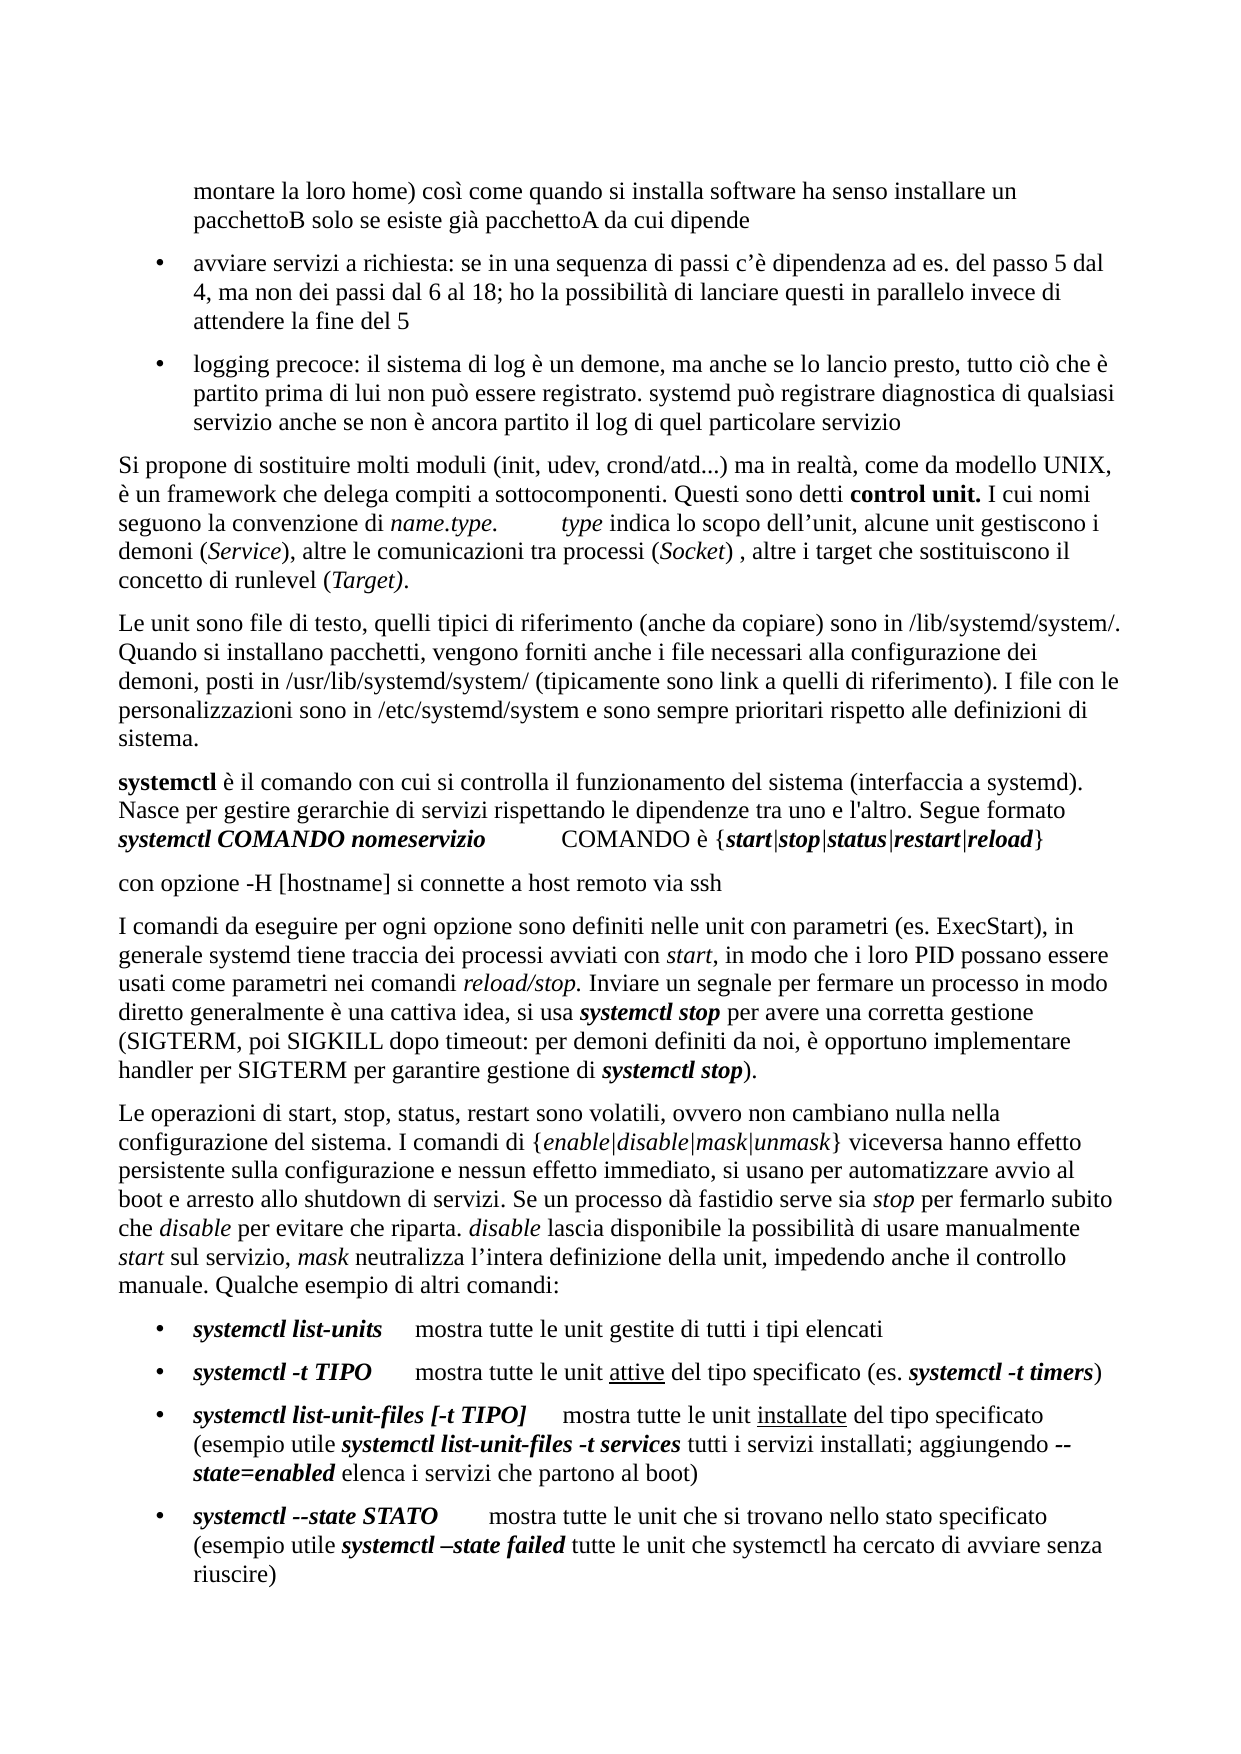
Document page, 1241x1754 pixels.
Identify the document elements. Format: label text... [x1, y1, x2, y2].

list systemctl -t TIPO mostra tutte le unit attive del tipo specificato (es. systemctl -t timers) [156, 1357, 1122, 1386]
text Si propone di sostituire molti moduli (init, udev, crond/atd...) ma in realtà, come da modello UNIX, è un framework che delega compiti a sottocomponenti. Questi sono detti control unit. I cui nomi seguono la convenzione di name.type. type indica lo scopo dell’unit, alcune unit gestiscono i demoni (Service), altre le comunicazioni tra processi (Socket) , altre i target che sostituiscono il concetto di runlevel (Target). [118, 450, 1122, 594]
list systemctl --state STATO mostra tutte le unit che si trovano nello stato specificato (esempio utile systemctl –state failed tutte le unit che systemctl ha cercato di avviare senza riuscire) [156, 1501, 1122, 1588]
text I comandi da eseguire per ogni opzione sono definiti nelle unit con parametri (es. ExecStart), in generale systemd tiene traccia dei processi avviati con start, in modo che i loro PID possano essere usati come parametri nei comandi reload/stop. Inviare un segnale per fermare un processo in modo diretto generalmente è una cattiva idea, si usa systemctl stop per avere una corretta gestione (SIGTERM, poi SIGKILL dopo timeout: per demoni definiti da noi, è opportuno implementare handler per SIGTERM per garantire gestione di systemctl stop). [118, 911, 1122, 1083]
list logging precoce: il sistema di log è un demone, ma anche se lo lancio presto, tutto ciò che è partito prima di lui non può essere registrato. systemd può registrare diagnostica di qualsiasi servizio anche se non è ancora partito il log di quel particolare servizio [156, 349, 1122, 436]
text systemctl è il comando con cui si controlla il funzionamento del sistema (interfaccia a systemd). Nasce per gestire gerarchie di servizi rispettando le dipendenze tra uno e l'altro. Segue formato systemctl COMANDO nomeservizio COMANDO è {start|stop|status|restart|reload} [118, 767, 1122, 853]
text Le unit sono file di testo, quelli tipici di riferimento (anche da copiare) sono in /lib/systemd/system/. Quando si installano pacchetti, vengono forniti anche i file necessari alla configurazione dei demoni, posti in /usr/lib/systemd/system/ (tipicamente sono link a quelli di riferimento). I file con le personalizzazioni sono in /etc/systemd/system e sono sempre prioritari rispetto alle definizioni di sistema. [118, 608, 1122, 752]
list systemctl list-unit-files [-t TIPO] mostra tutte le unit installate del tipo specificato (esempio utile systemctl list-unit-files -t services tutti i servizi installati; aggiungendo --state=enabled elenca i servizi che partono al boot) [156, 1401, 1122, 1487]
text con opzione -H [hostname] si connette a host remoto via ssh [118, 868, 1122, 896]
list montare la loro home) così come quando si installa software ha senso installare un pacchettoB solo se esiste già pacchettoA da cui dipende [156, 176, 1122, 234]
list systemctl list-units mostra tutte le unit gestite di tutti i tipi elencati [156, 1314, 1122, 1343]
list avviare servizi a richiesta: se in una sequenza di passi c’è dipendenza ad es. del passo 5 dal 4, ma non dei passi dal 6 al 18; ho la possibilità di lanciare questi in parallelo invece di attendere la fine del 5 [156, 248, 1122, 335]
text Le operazioni di start, stop, status, restart sono volatili, ovvero non cambiano nulla nella configurazione del sistema. I comandi di {enable|disable|mask|unmask} viceversa hanno effetto persistente sulla configurazione e nessun effetto immediato, si usano per automatizzare avvio al boot e arresto allo shutdown di servizi. Se un processo dà fastidio serve sia stop per fermarlo subito che disable per evitare che riparta. disable lascia disponibile la possibilità di usare manualmente start sul servizio, mask neutralizza l’intera definizione della unit, impedendo anche il controllo manuale. Qualche esempio di altri comandi: [118, 1098, 1122, 1299]
